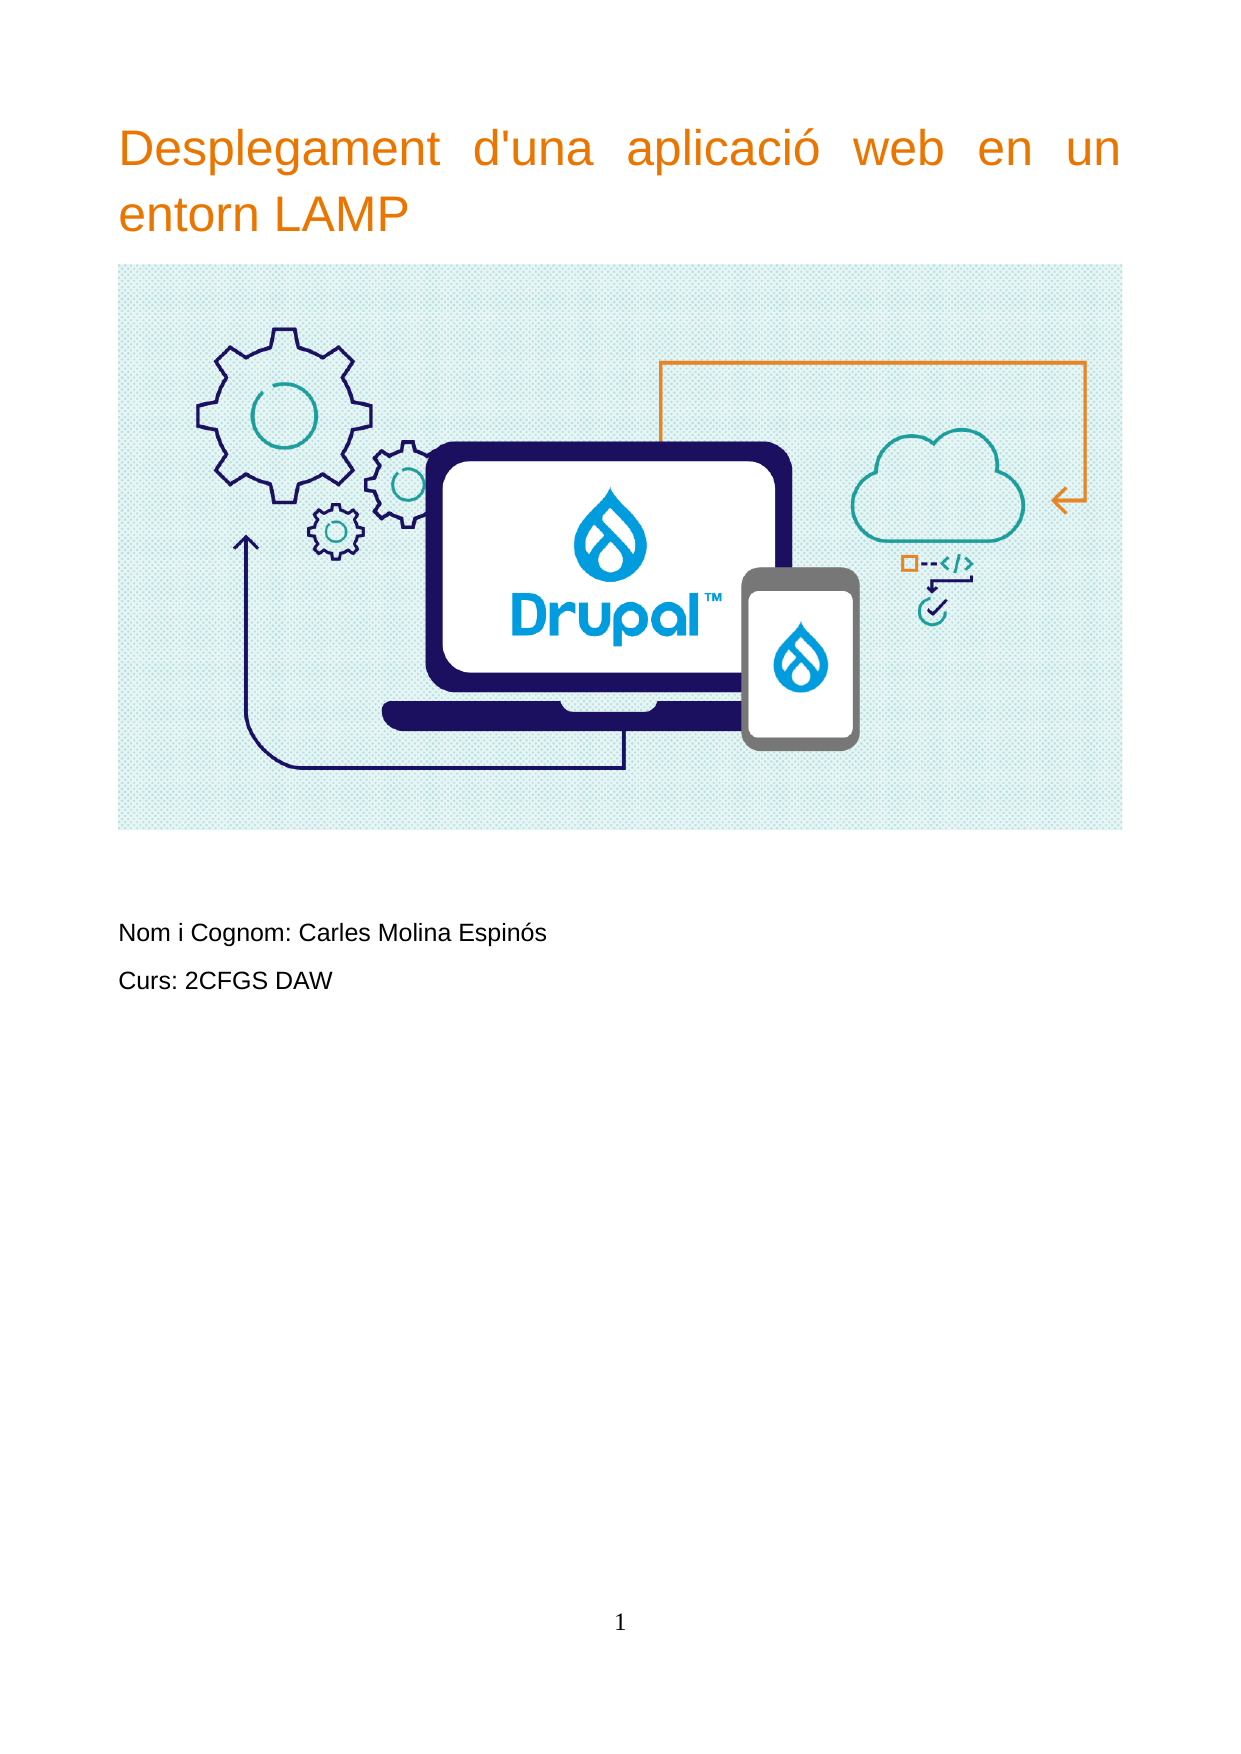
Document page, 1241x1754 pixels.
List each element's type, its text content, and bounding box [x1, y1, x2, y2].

text Nom i Cognom: Carles Molina Espinós [118, 918, 1122, 947]
text Desplegament d'una aplicació web en un entorn LAMP [118, 118, 1122, 242]
text Curs: 2CFGS DAW [118, 966, 1122, 995]
picture [118, 264, 1123, 830]
